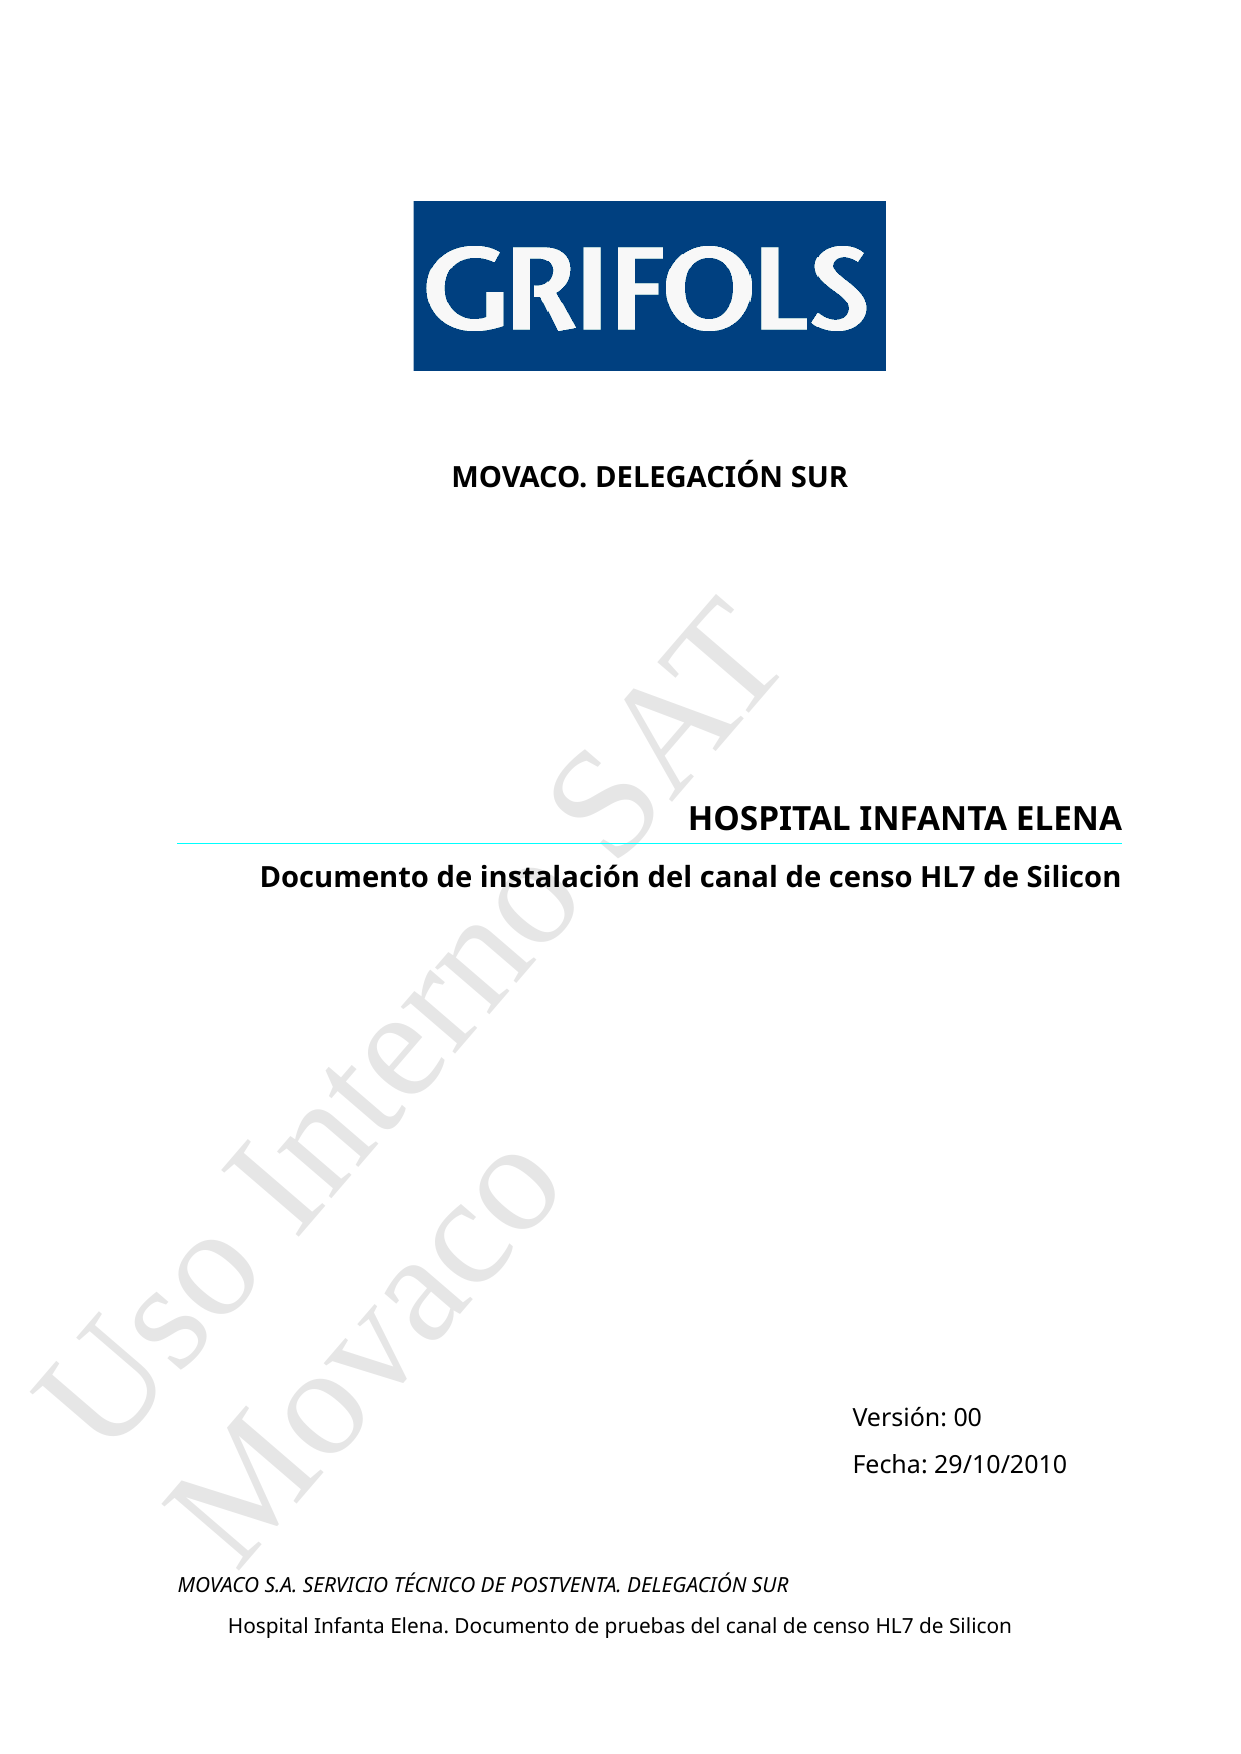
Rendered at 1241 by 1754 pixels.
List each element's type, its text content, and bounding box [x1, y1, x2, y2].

text Versión: 00 [296, 1400, 353, 1434]
text HOSPITAL INFANTA ELENA [639, 795, 1122, 843]
text Documento de instalación del canal de censo HL7 de Silicon [177, 856, 1122, 896]
text HOSPITAL INFANTA ELENA [177, 795, 644, 843]
text Versión: 00 [177, 1400, 296, 1434]
text Fecha: 29/10/2010 [274, 1446, 1122, 1480]
text [244, 1446, 290, 1480]
text MOVACO. DELEGACIÓN SUR [177, 456, 1122, 496]
text Versión: 00 [356, 1400, 1122, 1434]
text [177, 1446, 250, 1480]
picture [413, 201, 886, 371]
